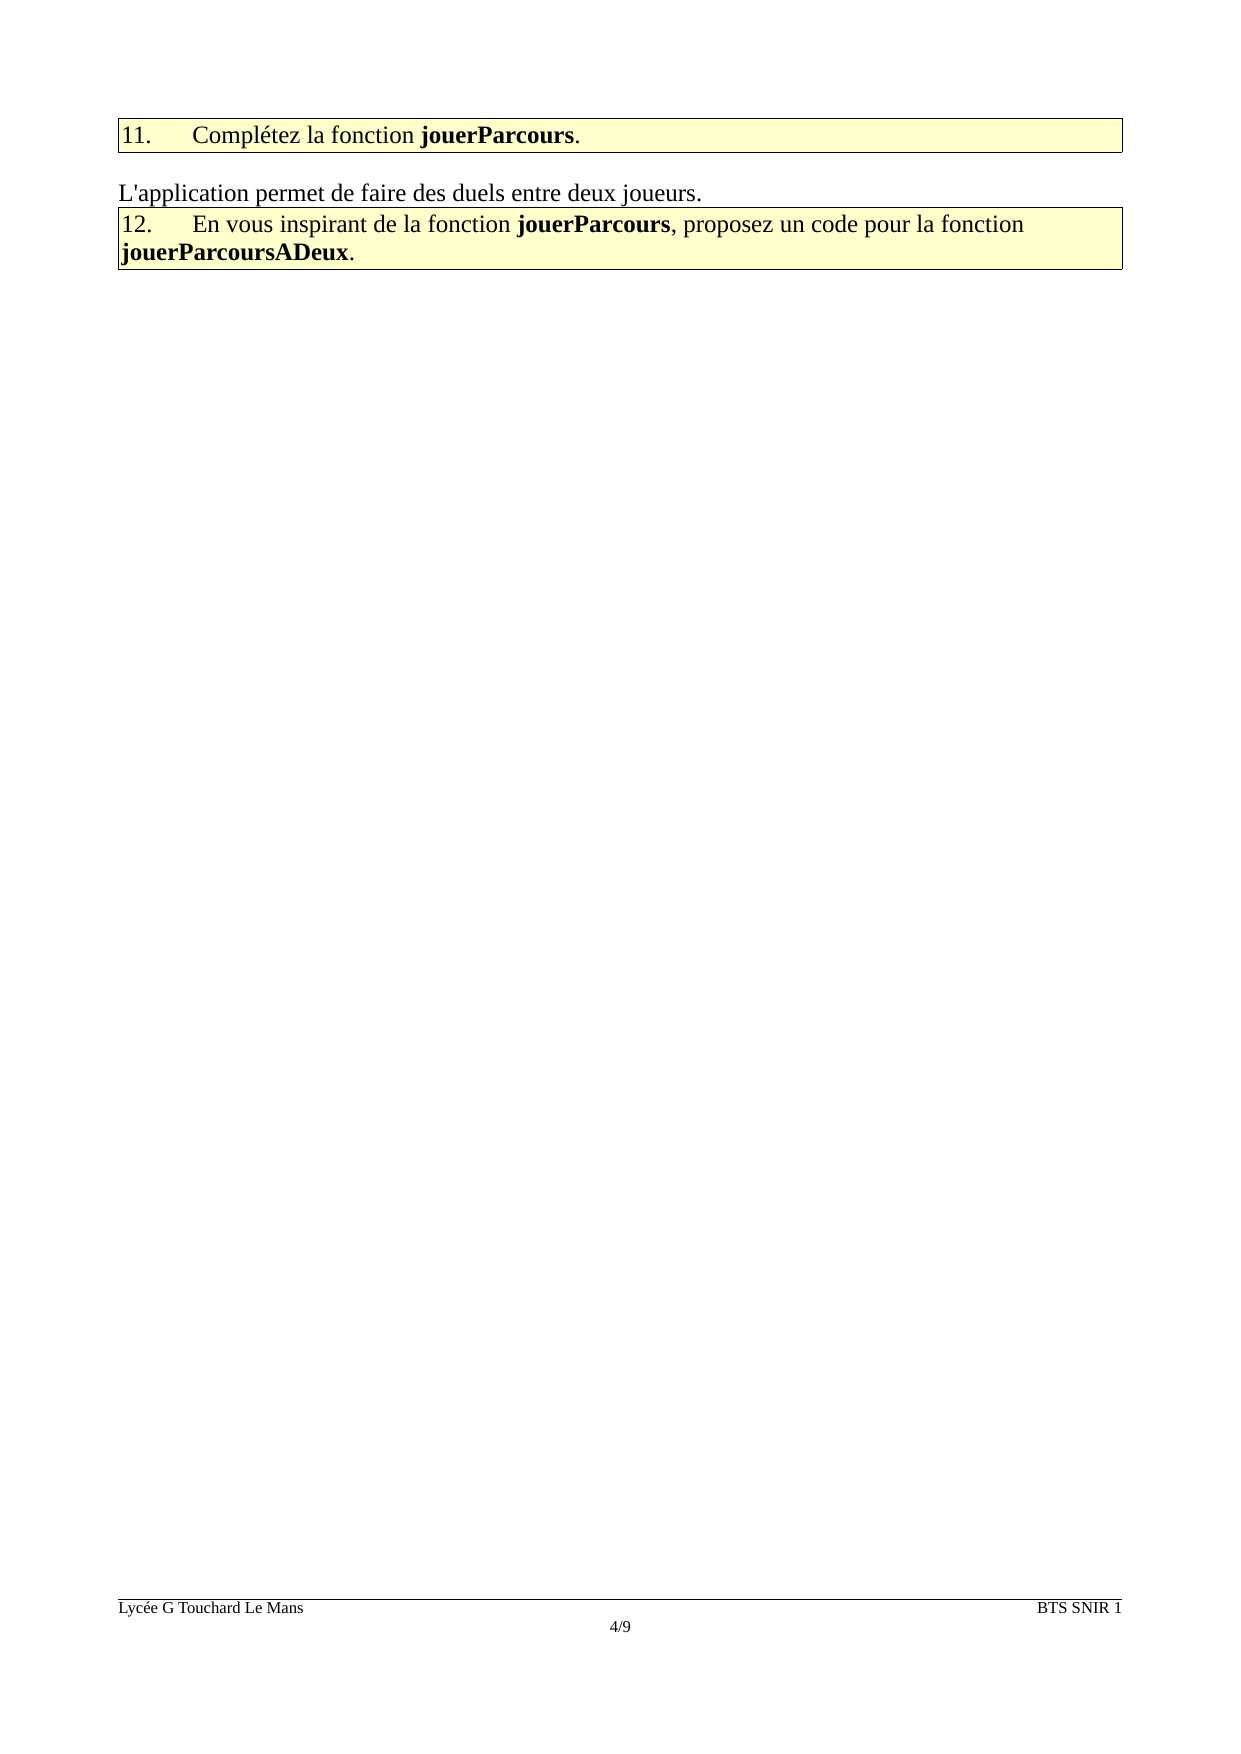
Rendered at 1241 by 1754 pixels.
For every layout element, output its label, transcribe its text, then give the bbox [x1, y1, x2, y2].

list En vous inspirant de la fonction jouerParcours, proposez un code pour la fonction jouerParcoursADeux. [119, 208, 1122, 269]
list Complétez la fonction jouerParcours. [119, 119, 1122, 152]
text L'application permet de faire des duels entre deux joueurs. [118, 179, 1122, 207]
